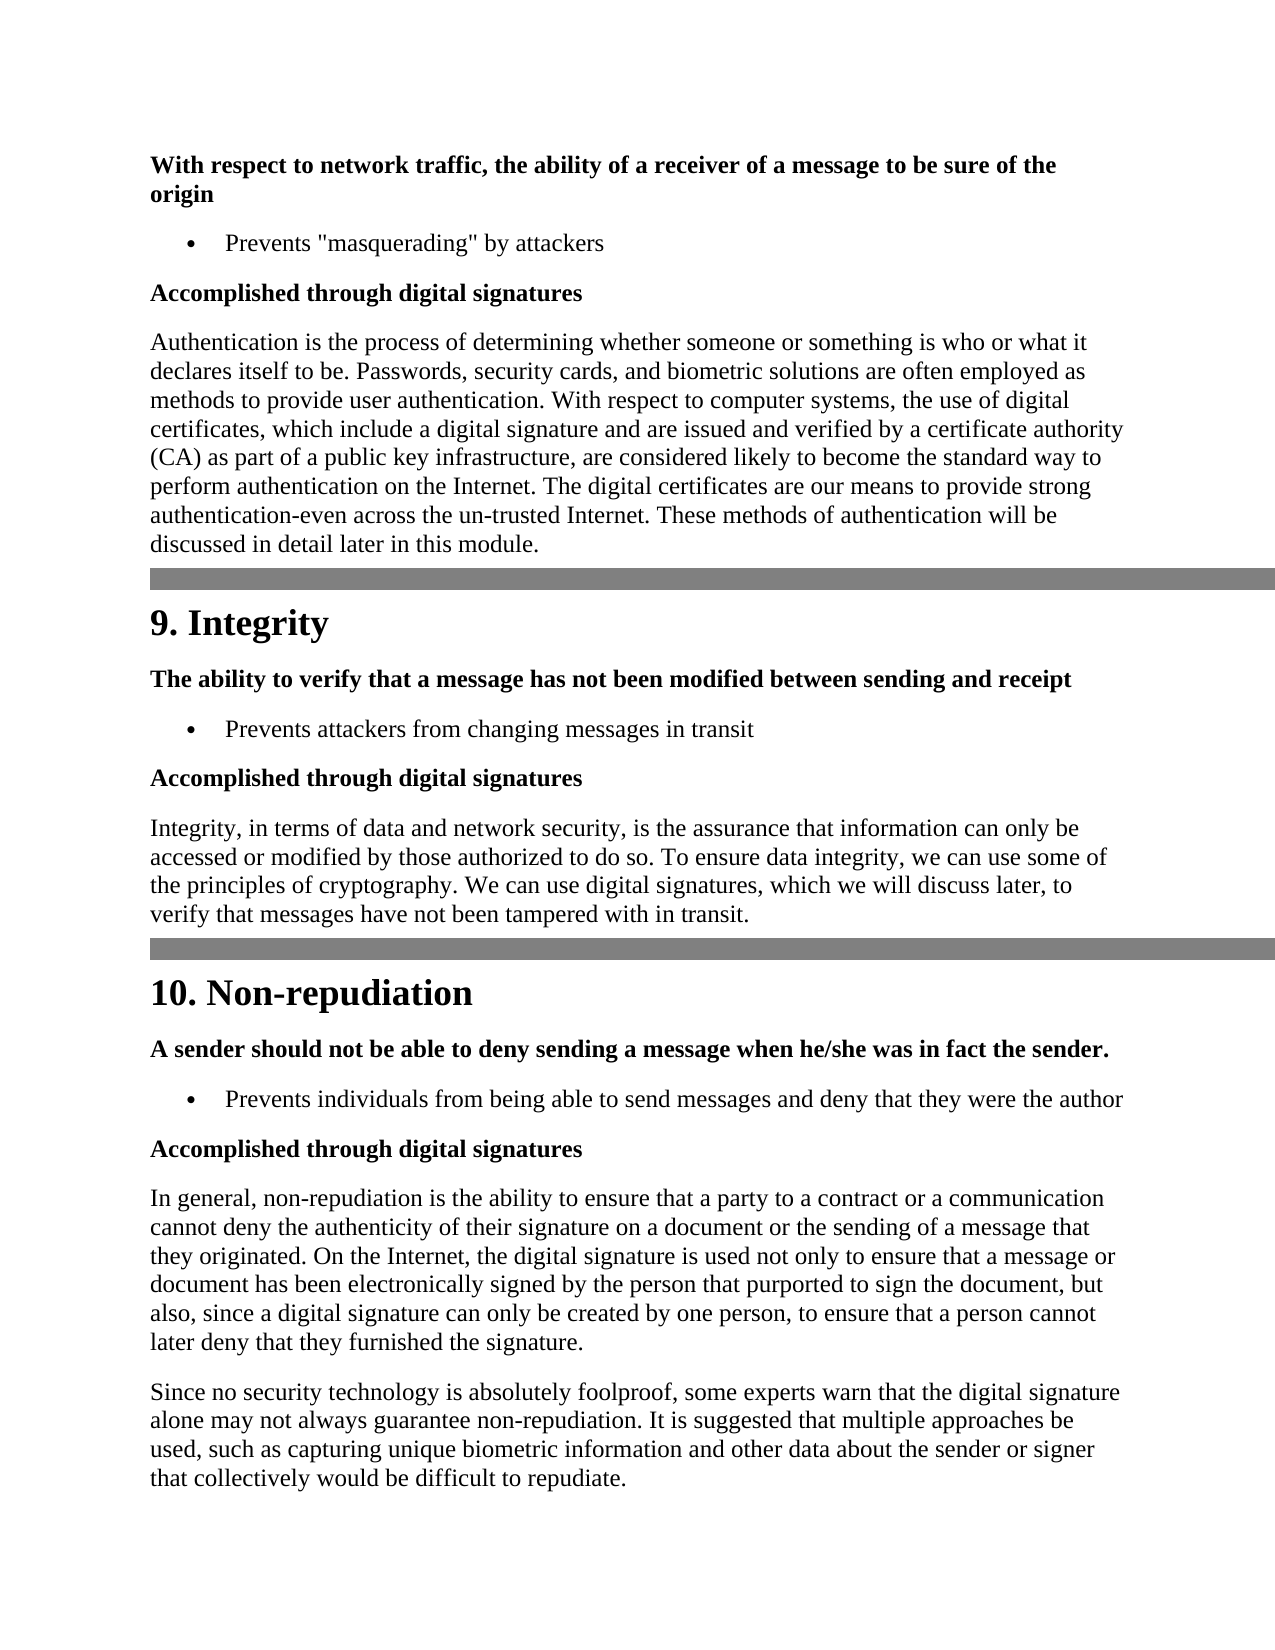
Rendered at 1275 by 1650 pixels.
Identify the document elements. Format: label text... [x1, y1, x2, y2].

text With respect to network traffic, the ability of a receiver of a message to be sure of the origin [150, 150, 1125, 207]
subtitle 9. Integrity [150, 600, 1125, 643]
list Prevents individuals from being able to send messages and deny that they were the author [187, 1084, 1125, 1113]
text Accomplished through digital signatures [150, 763, 1125, 792]
text A sender should not be able to deny sending a message when he/she was in fact the sender. [150, 1034, 1125, 1063]
text Accomplished through digital signatures [150, 1134, 1125, 1162]
text Authentication is the process of determining whether someone or something is who or what it declares itself to be. Passwords, security cards, and biometric solutions are often employed as methods to provide user authentication. With respect to computer systems, the use of digital certificates, which include a digital signature and are issued and verified by a certificate authority (CA) as part of a public key infrastructure, are considered likely to become the standard way to perform authentication on the Internet. The digital certificates are our means to provide strong authentication-even across the un-trusted Internet. These methods of authentication will be discussed in detail later in this module. [150, 327, 1125, 557]
subtitle 10. Non-repudiation [150, 971, 1125, 1014]
text Accomplished through digital signatures [150, 278, 1125, 307]
text The ability to verify that a message has not been modified between sending and receipt [150, 664, 1125, 693]
list Prevents attackers from changing messages in transit [187, 714, 1125, 742]
text In general, non-repudiation is the ability to ensure that a party to a contract or a communication cannot deny the authenticity of their signature on a document or the sending of a message that they originated. On the Internet, the digital signature is used not only to ensure that a message or document has been electronically signed by the person that purported to sign the document, but also, since a digital signature can only be created by one person, to ensure that a person cannot later deny that they furnished the signature. [150, 1183, 1125, 1356]
text Since no security technology is absolutely foolproof, some experts warn that the digital signature alone may not always guarantee non-repudiation. It is suggested that multiple approaches be used, such as capturing unique biometric information and other data about the sender or signer that collectively would be difficult to repudiate. [150, 1377, 1125, 1492]
text Integrity, in terms of data and network security, is the assurance that information can only be accessed or modified by those authorized to do so. To ensure data integrity, we can use some of the principles of cryptography. We can use digital signatures, which we will discuss later, to verify that messages have not been tampered with in transit. [150, 813, 1125, 928]
list Prevents "masquerading" by attackers [187, 228, 1125, 257]
